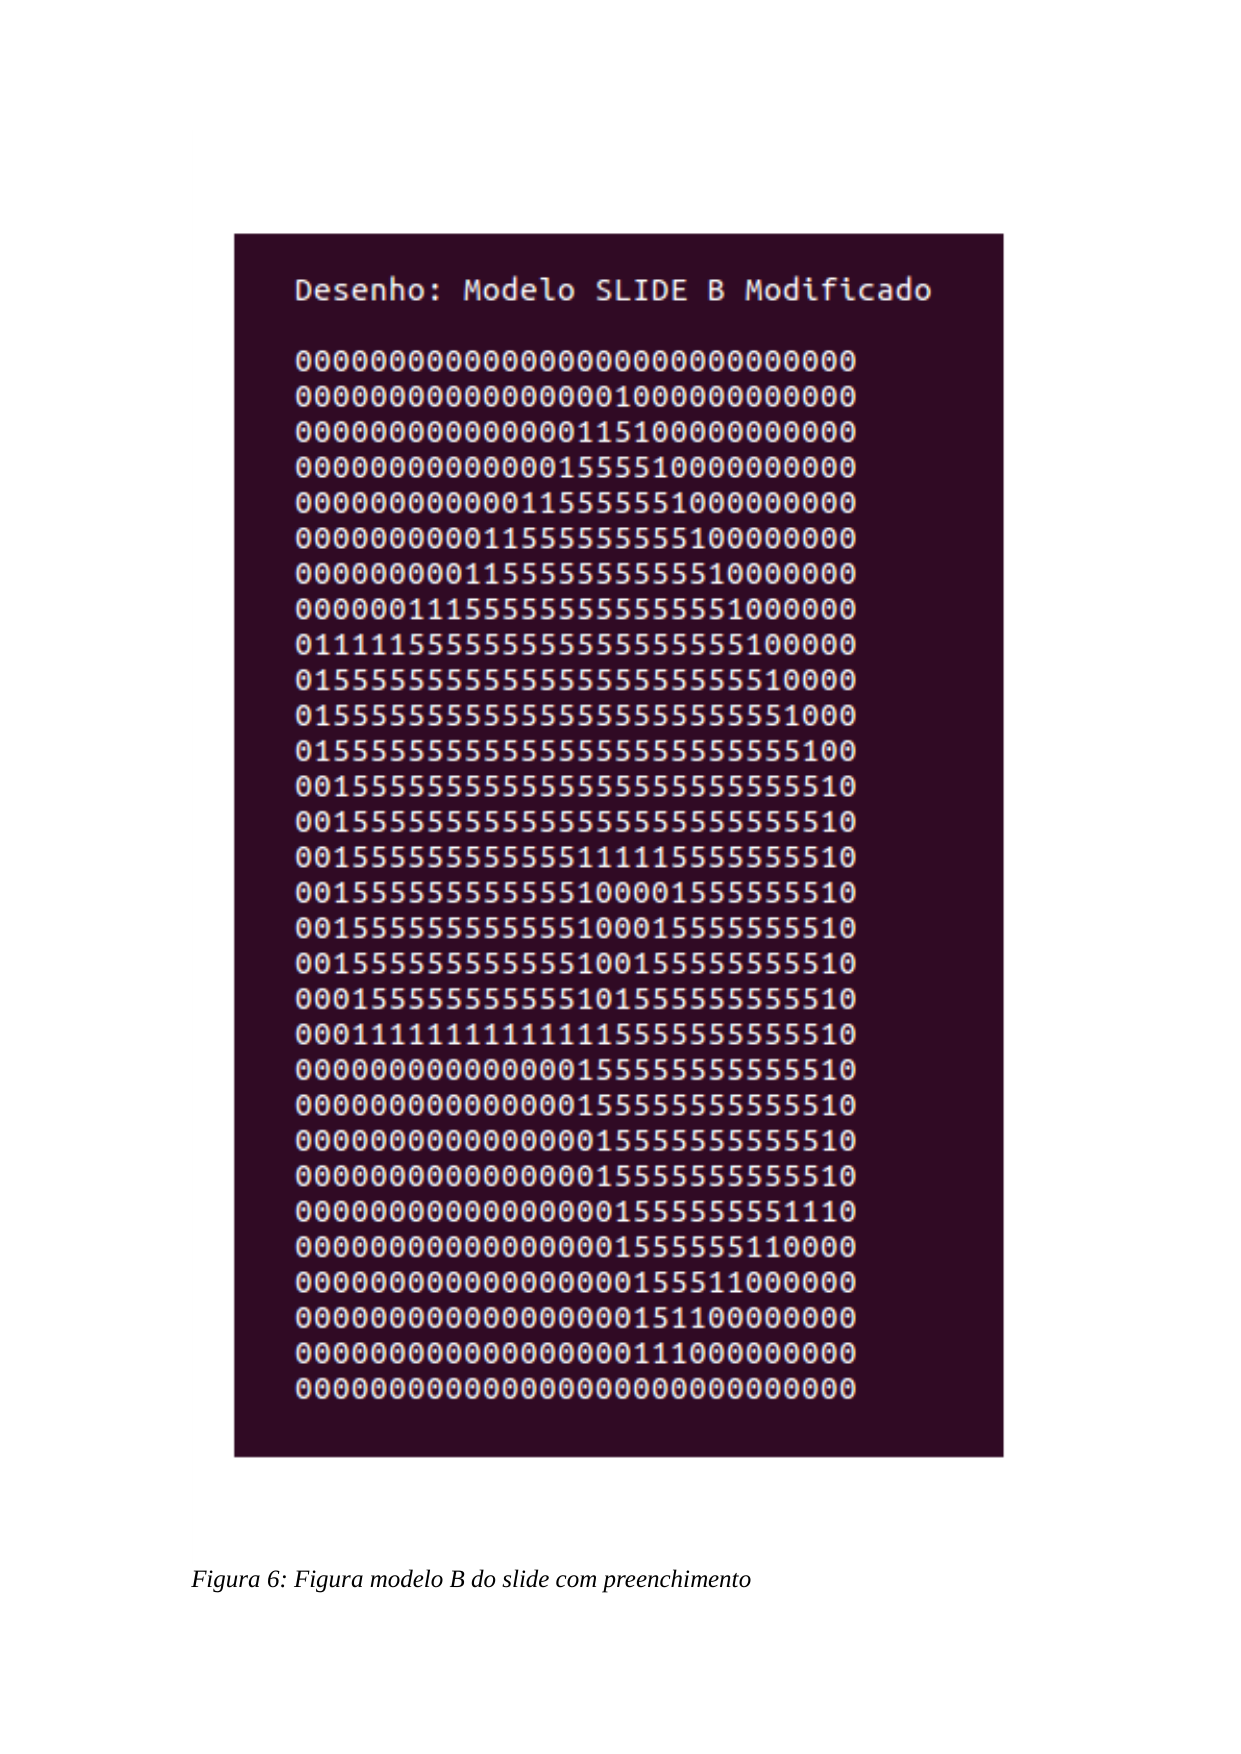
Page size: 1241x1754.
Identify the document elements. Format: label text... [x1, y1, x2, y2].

picture [191, 130, 1050, 1564]
text Figura 6: Figura modelo B do slide com preenchimento [191, 1564, 1049, 1592]
